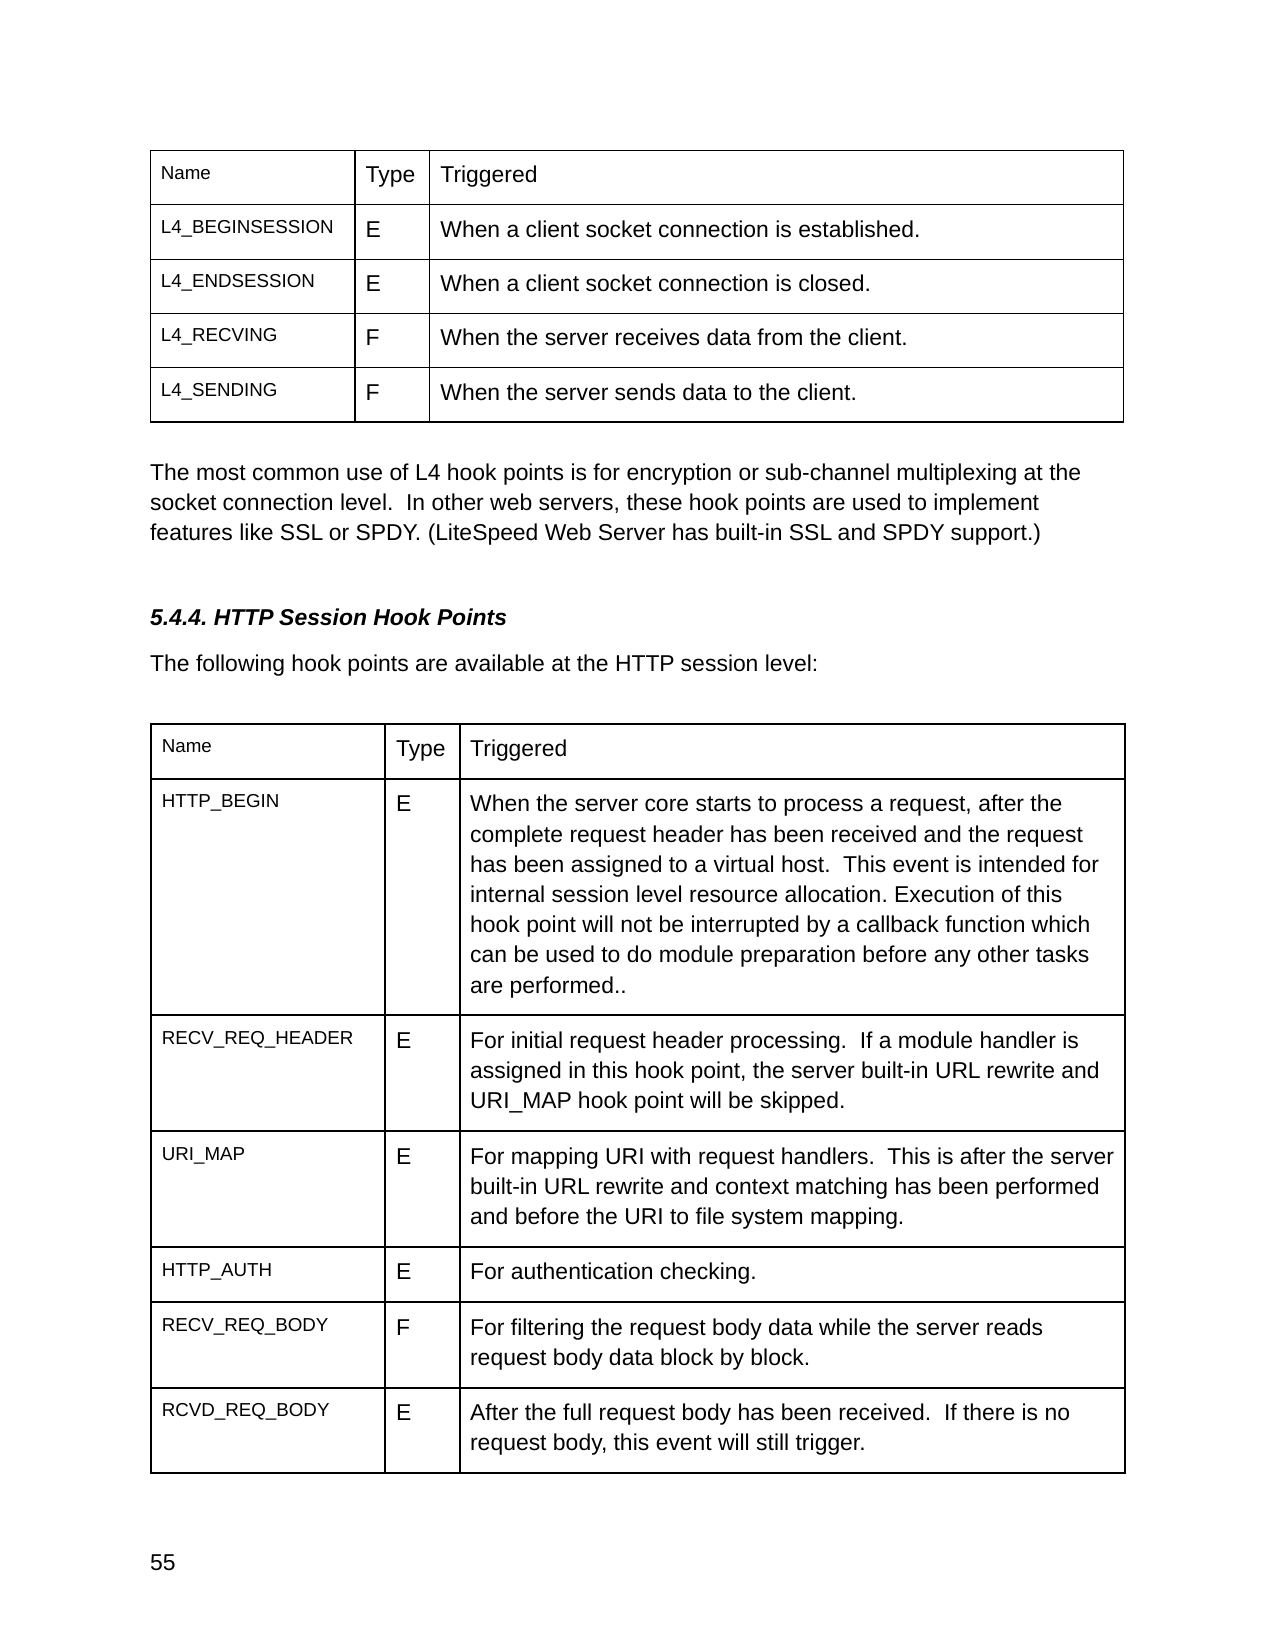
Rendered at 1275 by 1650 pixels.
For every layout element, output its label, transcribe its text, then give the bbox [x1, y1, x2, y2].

subtitle 5.4.4. HTTP Session Hook Points [150, 604, 1125, 631]
table_cell E [386, 780, 459, 1014]
table_cell L4_SENDING [151, 368, 354, 421]
table_header Type [356, 151, 429, 204]
table_cell F [386, 1303, 459, 1387]
table_cell L4_ENDSESSION [151, 260, 354, 313]
table_cell When a client socket connection is established. [430, 205, 1123, 258]
table_cell RECV_REQ_BODY [152, 1303, 384, 1387]
table_cell RECV_REQ_HEADER [152, 1016, 384, 1130]
table_cell When the server receives data from the client. [430, 314, 1123, 367]
table_header Triggered [461, 725, 1124, 778]
table_header Name [151, 151, 354, 204]
table_cell For filtering the request body data while the server reads request body data block by block. [461, 1303, 1124, 1387]
table_header Triggered [430, 151, 1123, 204]
table_cell For mapping URI with request handlers. This is after the server built-in URL rewrite and context matching has been performed and before the URI to file system mapping. [461, 1132, 1124, 1246]
table_cell E [386, 1016, 459, 1130]
table_cell E [386, 1389, 459, 1472]
table_cell L4_RECVING [151, 314, 354, 367]
table_cell After the full request body has been received. If there is no request body, this event will still trigger. [461, 1389, 1124, 1472]
table_cell F [356, 314, 429, 367]
table_cell HTTP_BEGIN [152, 780, 384, 1014]
table_cell L4_BEGINSESSION [151, 205, 354, 258]
table_header Name [152, 725, 384, 778]
table_cell E [356, 260, 429, 313]
table_header Type [386, 725, 459, 778]
table_cell RCVD_REQ_BODY [152, 1389, 384, 1472]
table_cell HTTP_AUTH [152, 1248, 384, 1301]
table_cell E [386, 1132, 459, 1246]
table_cell When a client socket connection is closed. [430, 260, 1123, 313]
table_cell URI_MAP [152, 1132, 384, 1246]
text The most common use of L4 hook points is for encryption or sub-channel multiplexing at the socket connection level. In other web servers, these hook points are used to implement features like SSL or SPDY. (LiteSpeed Web Server has built-in SSL and SPDY support.) [150, 459, 1125, 545]
table_cell When the server sends data to the client. [430, 368, 1123, 421]
table_cell For initial request header processing. If a module handler is assigned in this hook point, the server built-in URL rewrite and URI_MAP hook point will be skipped. [461, 1016, 1124, 1130]
table_cell E [386, 1248, 459, 1301]
table_cell When the server core starts to process a request, after the complete request header has been received and the request has been assigned to a virtual host. This event is intended for internal session level resource allocation. Execution of this hook point will not be interrupted by a callback function which can be used to do module preparation before any other tasks are performed.. [461, 780, 1124, 1014]
text The following hook points are available at the HTTP session level: [150, 650, 1125, 676]
table_cell For authentication checking. [461, 1248, 1124, 1301]
table_cell F [356, 368, 429, 421]
table_cell E [356, 205, 429, 258]
